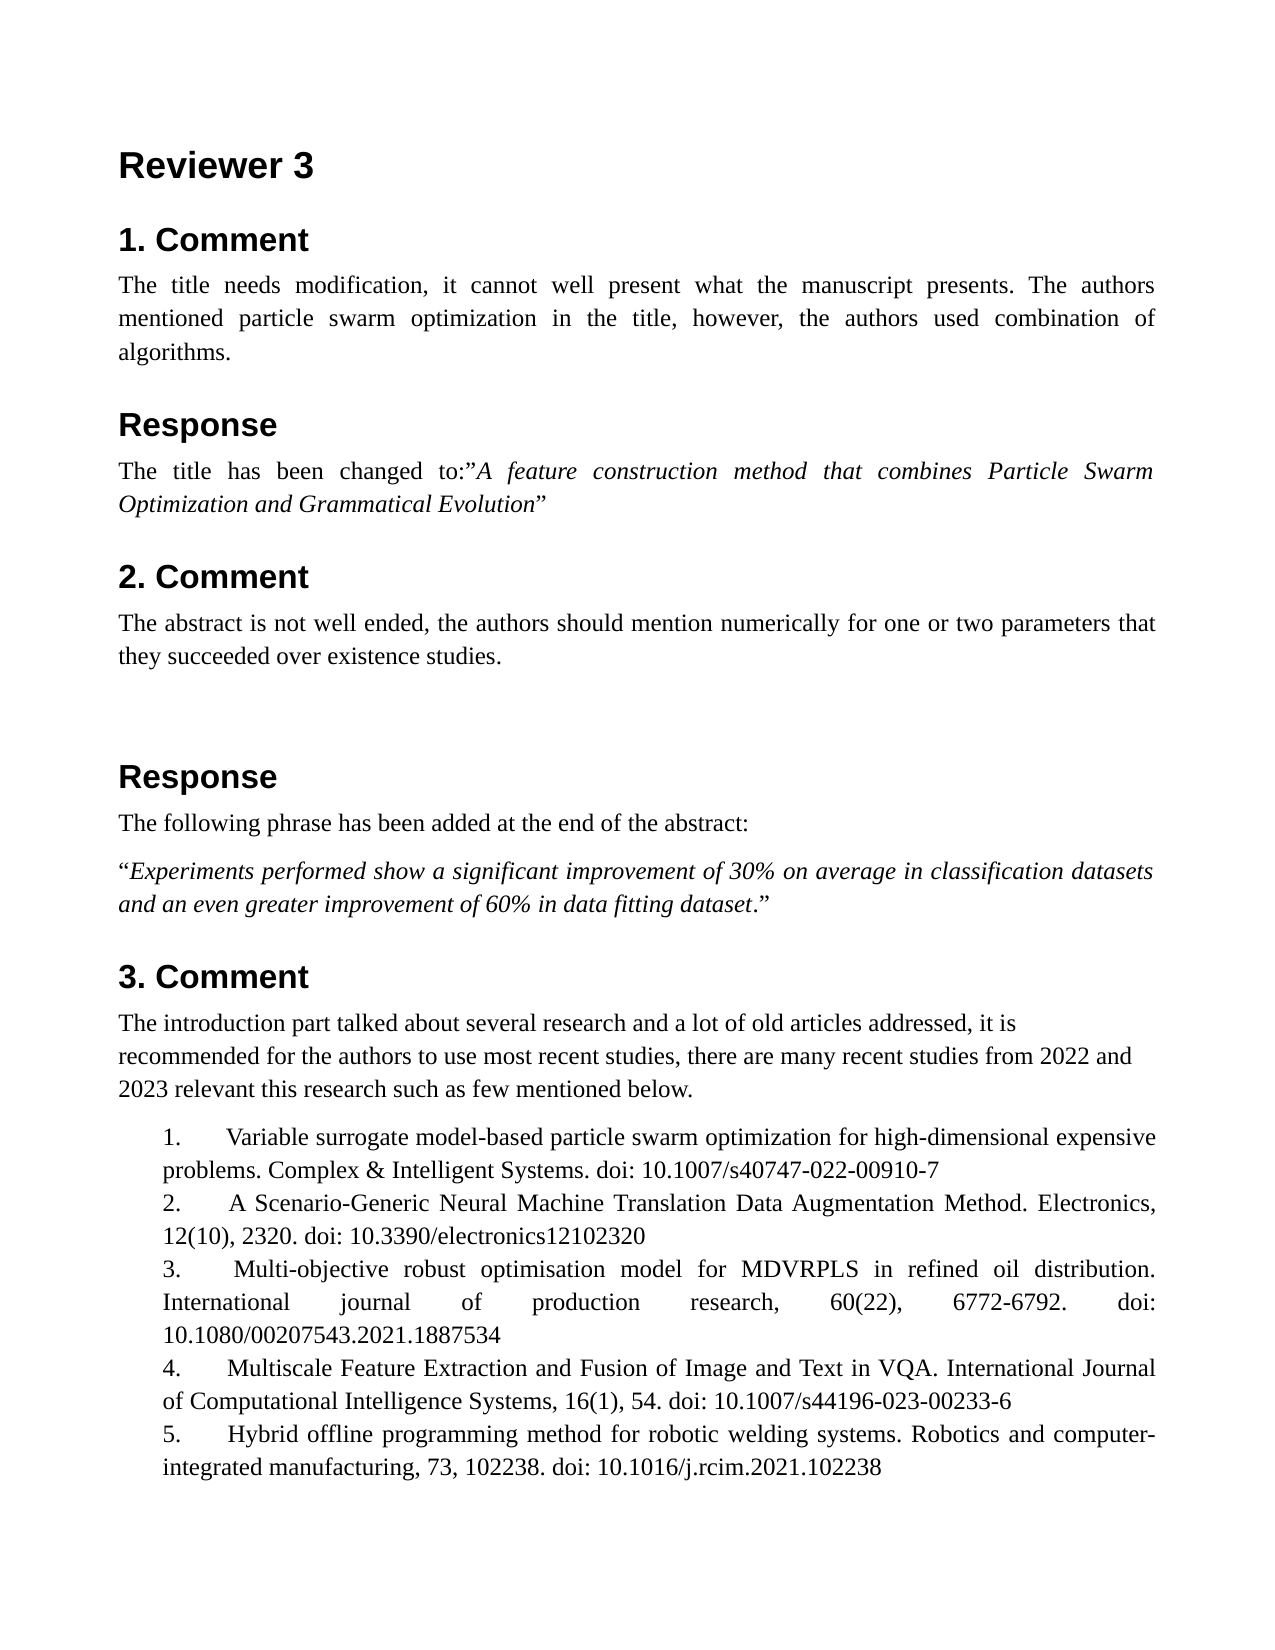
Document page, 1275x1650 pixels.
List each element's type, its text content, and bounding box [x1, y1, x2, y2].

subtitle Response [118, 405, 1157, 443]
subtitle Response [118, 757, 1157, 796]
text The title has been changed to:”A feature construction method that combines Particle Swarm Optimization and Grammatical Evolution” [118, 456, 1157, 518]
text “Experiments performed show a significant improvement of 30% on average in classification datasets and an even greater improvement of 60% in data fitting dataset.” [118, 856, 1157, 918]
text The abstract is not well ended, the authors should mention numerically for one or two parameters that they succeeded over existence studies. [118, 608, 1157, 670]
text 5. Hybrid offline programming method for robotic welding systems. Robotics and computer-integrated manufacturing, 73, 102238. doi: 10.1016/j.rcim.2021.102238 [162, 1419, 1157, 1481]
subtitle Reviewer 3 [118, 143, 1157, 186]
subtitle 2. Comment [118, 557, 1157, 596]
text 1. Variable surrogate model-based particle swarm optimization for high-dimensional expensive problems. Complex & Intelligent Systems. doi: 10.1007/s40747-022-00910-7 [162, 1122, 1157, 1184]
subtitle 1. Comment [118, 219, 1157, 258]
text 3. Multi-objective robust optimisation model for MDVRPLS in refined oil distribution. International journal of production research, 60(22), 6772-6792. doi: 10.1080/00207543.2021.1887534 [162, 1254, 1157, 1349]
text The title needs modification, it cannot well present what the manuscript presents. The authors mentioned particle swarm optimization in the title, however, the authors used combination of algorithms. [118, 271, 1157, 365]
text 4. Multiscale Feature Extraction and Fusion of Image and Text in VQA. International Journal of Computational Intelligence Systems, 16(1), 54. doi: 10.1007/s44196-023-00233-6 [162, 1353, 1157, 1415]
subtitle 3. Comment [118, 957, 1157, 996]
text 2. A Scenario-Generic Neural Machine Translation Data Augmentation Method. Electronics, 12(10), 2320. doi: 10.3390/electronics12102320 [162, 1188, 1157, 1250]
text The introduction part talked about several research and a lot of old articles addressed, it is recommended for the authors to use most recent studies, there are many recent studies from 2022 and 2023 relevant this research such as few mentioned below. [118, 1008, 1157, 1103]
text The following phrase has been added at the end of the abstract: [118, 808, 1157, 837]
